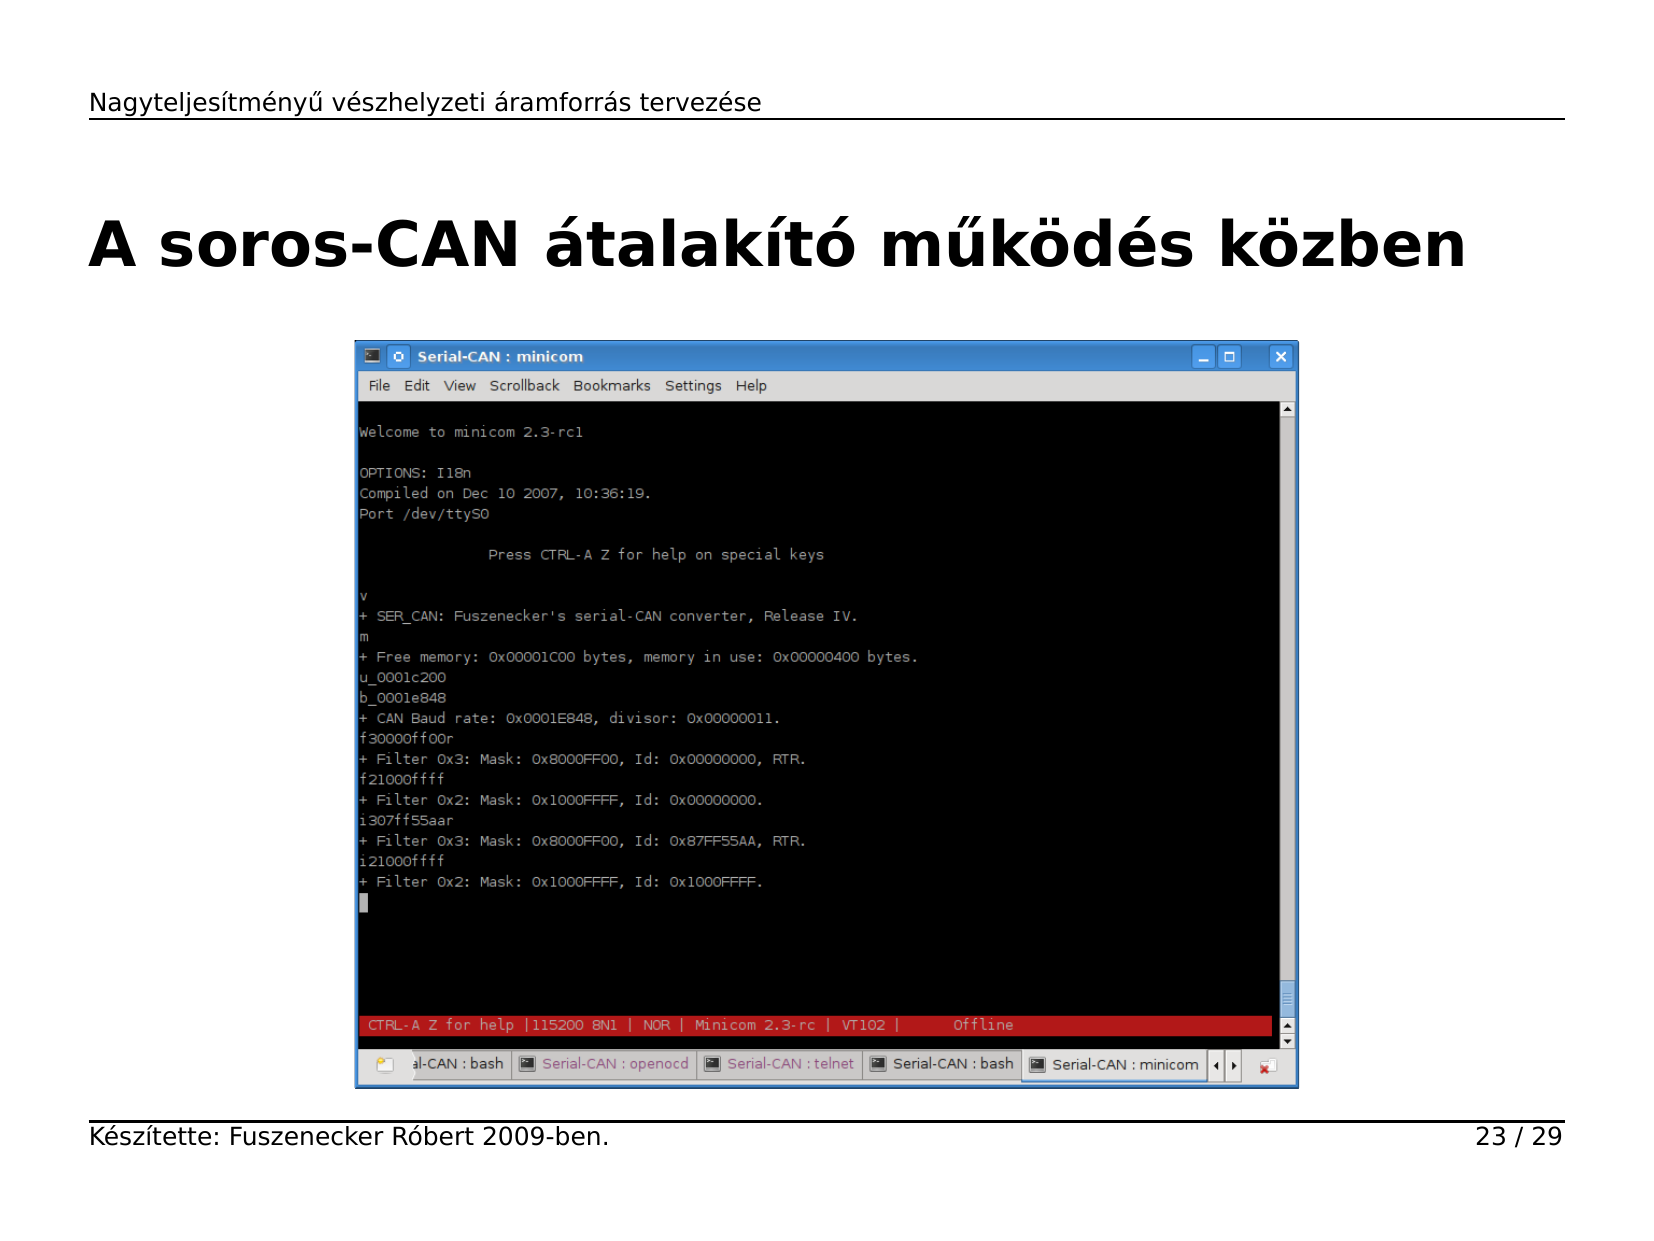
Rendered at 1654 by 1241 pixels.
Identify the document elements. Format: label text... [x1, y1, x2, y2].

subtitle A soros-CAN átalakító működés közben [88, 208, 1565, 281]
picture [354, 340, 1300, 1089]
